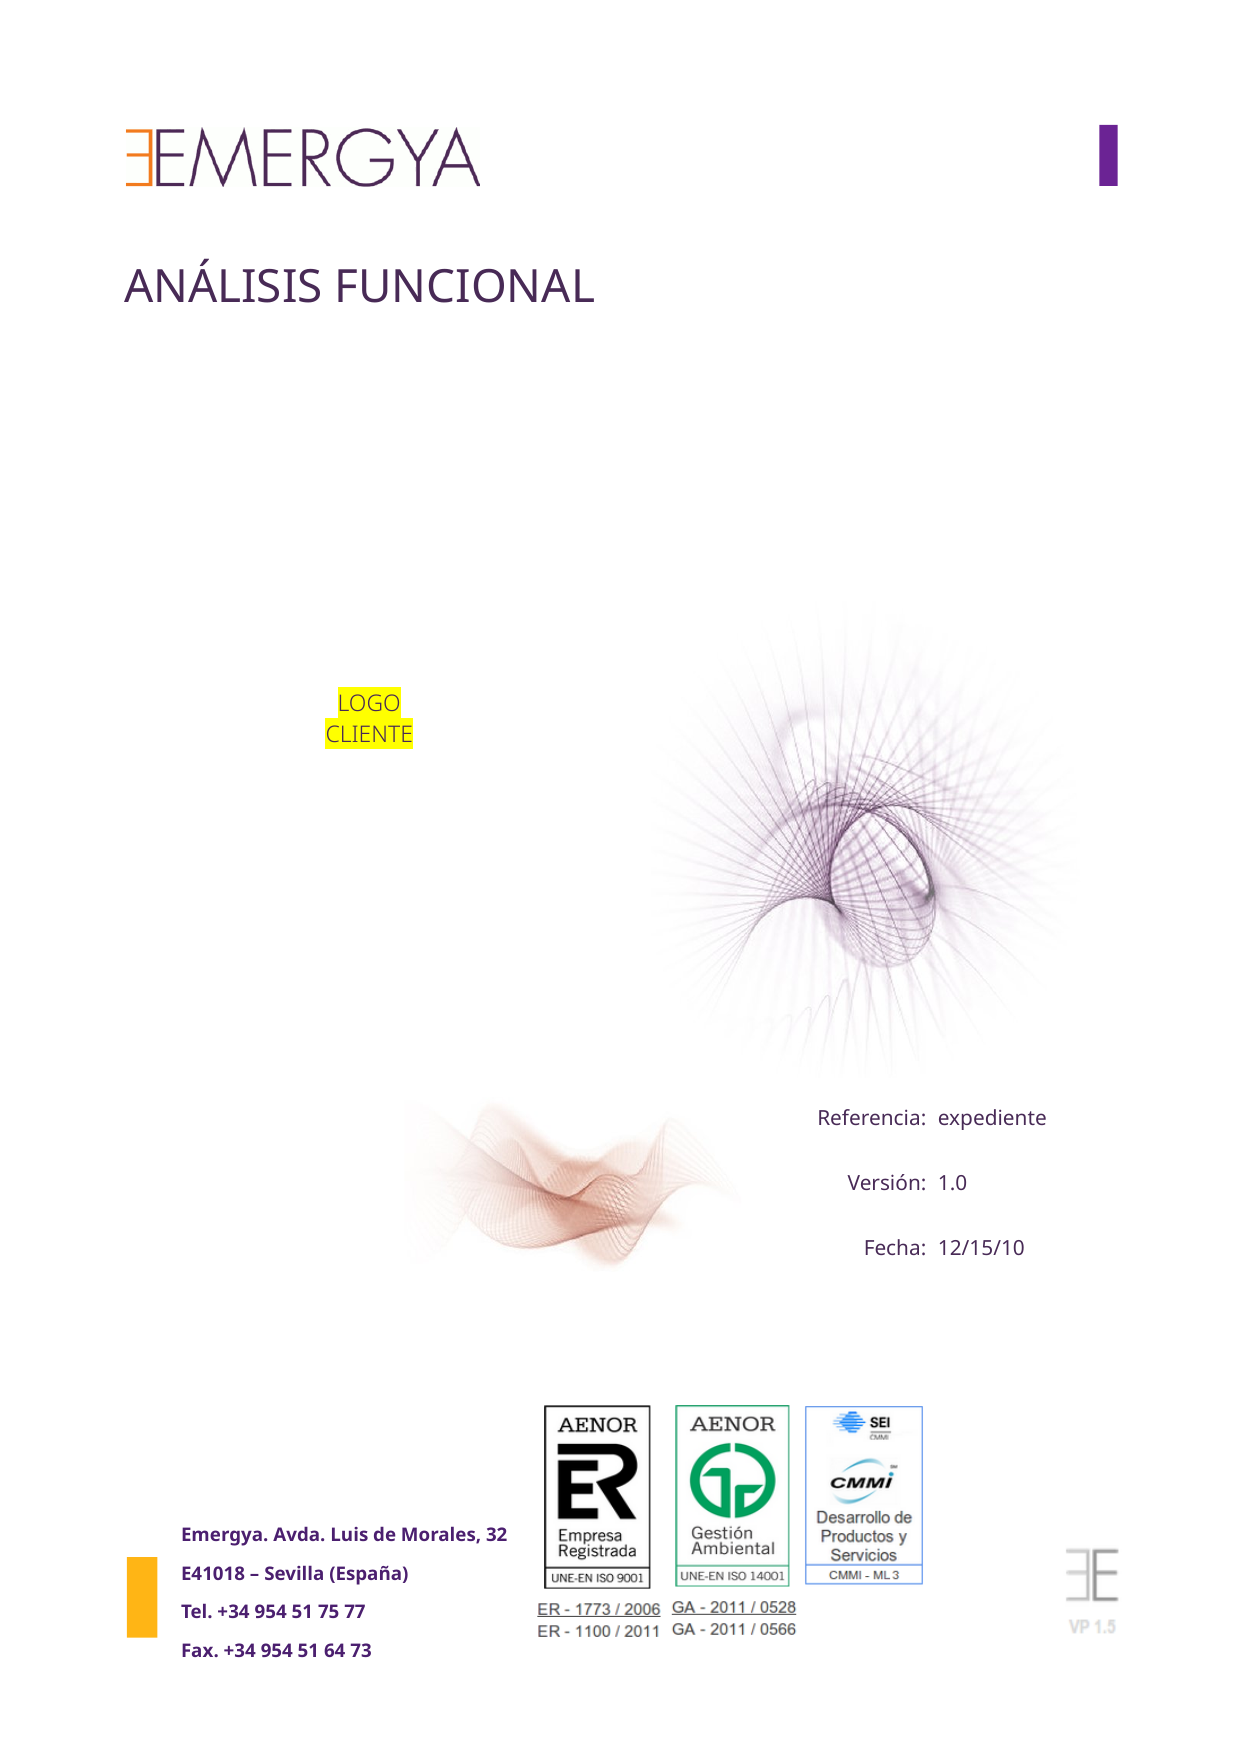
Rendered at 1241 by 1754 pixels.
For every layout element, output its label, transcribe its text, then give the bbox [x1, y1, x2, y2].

table_cell [118, 1280, 1122, 1373]
table_cell 1.0 [932, 1150, 1122, 1215]
table_cell 15/12/10 [932, 1215, 1122, 1280]
table_cell [118, 1374, 1122, 1464]
table_cell [620, 587, 1122, 1077]
picture [125, 127, 480, 187]
table_cell Fecha: [787, 1215, 932, 1280]
table_cell [118, 211, 1122, 248]
table_cell Versión: [787, 1150, 932, 1215]
table_cell [620, 1078, 1122, 1085]
picture [534, 1403, 924, 1639]
picture [1062, 1545, 1123, 1637]
table_cell expediente [932, 1085, 1122, 1150]
table_cell [118, 540, 1122, 587]
table_cell LOGO CLIENTE [118, 587, 620, 1085]
table_cell [354, 1085, 787, 1280]
table_cell Referencia: [787, 1085, 932, 1150]
table_cell [118, 1085, 354, 1280]
table_cell [118, 448, 1122, 495]
table_header [118, 118, 1122, 211]
table_cell Análisis Funcional [118, 248, 1122, 448]
picture [404, 1097, 742, 1272]
picture [651, 601, 1087, 1078]
table_cell [118, 495, 1122, 540]
